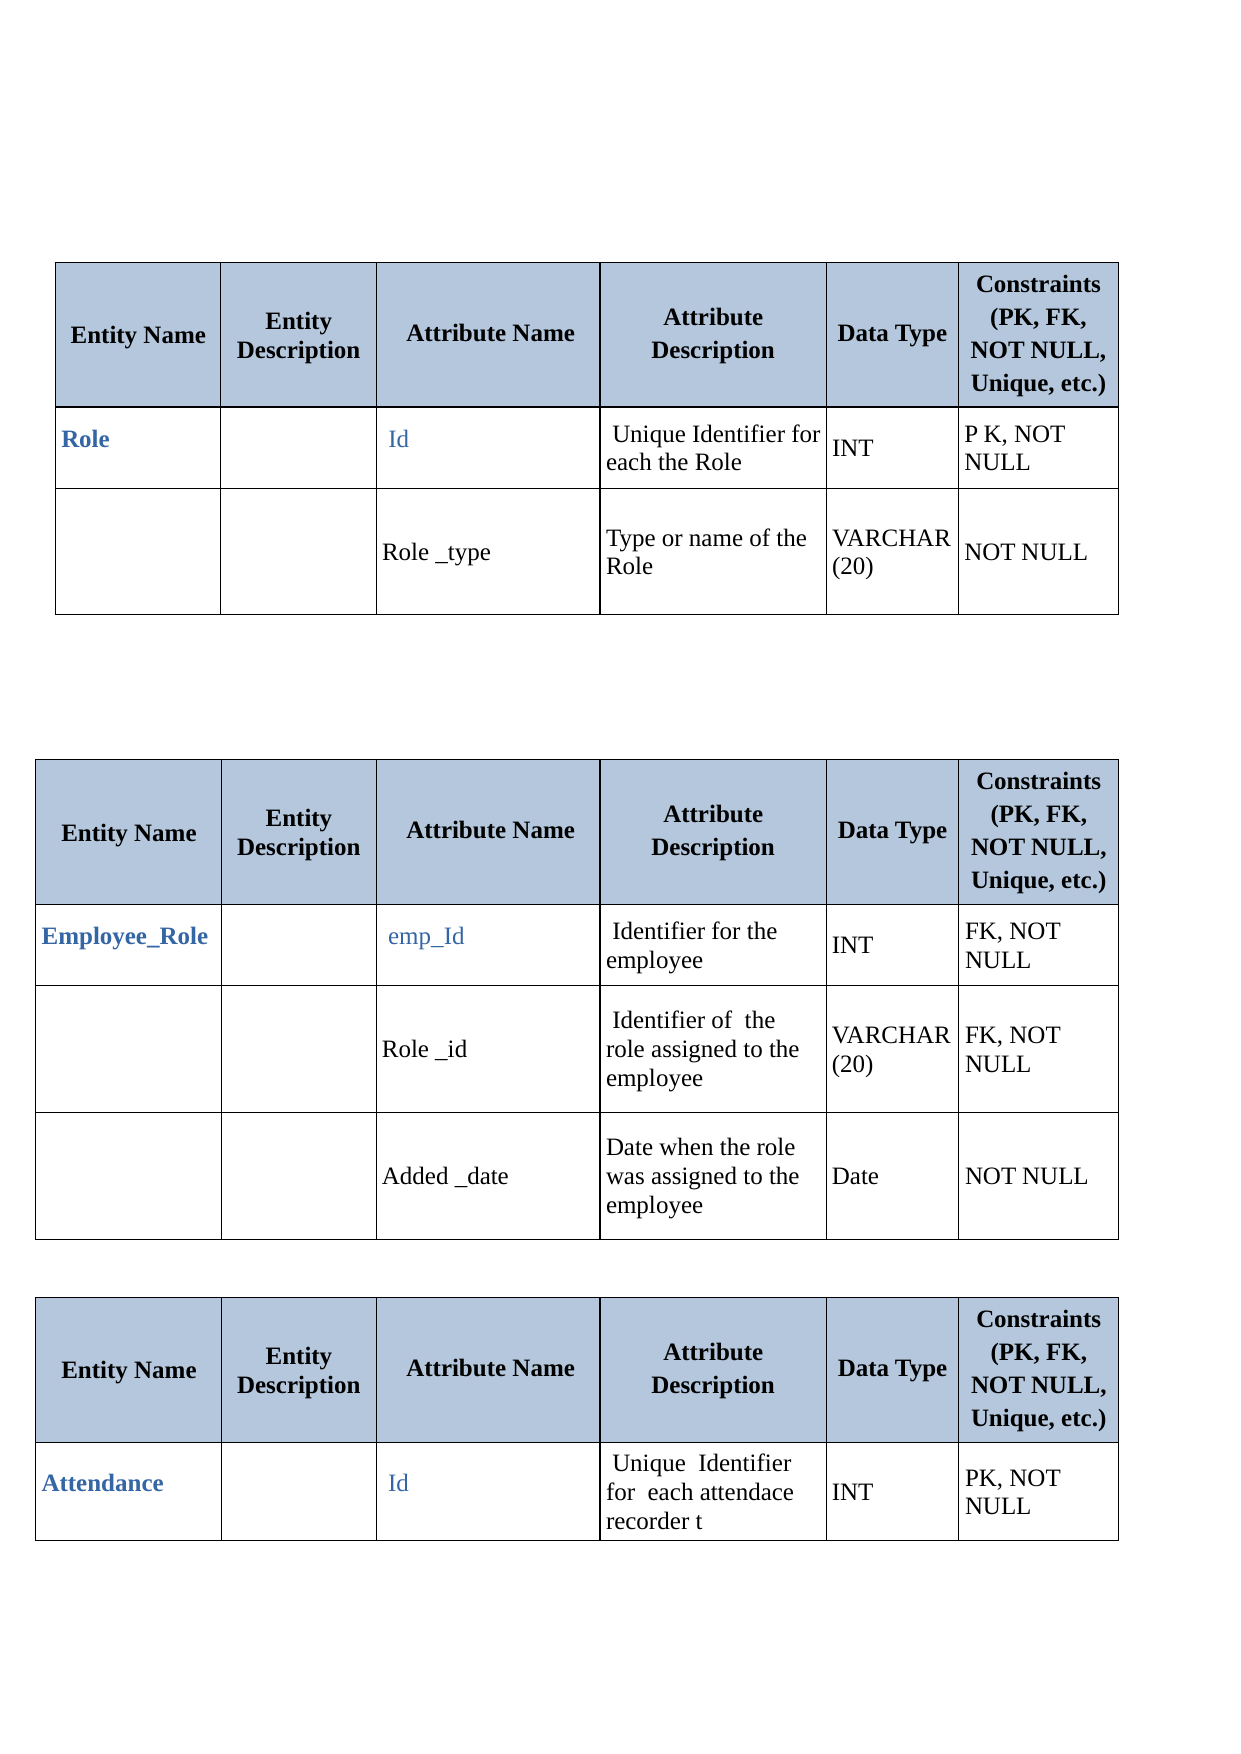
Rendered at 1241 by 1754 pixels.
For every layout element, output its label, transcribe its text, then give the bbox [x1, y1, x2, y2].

table_header Entity Description [221, 263, 376, 406]
table_cell Attendance [36, 1443, 221, 1540]
table_cell [221, 489, 376, 614]
table_cell NOT NULL [959, 1113, 1118, 1238]
table_cell VARCHAR(20) [827, 489, 958, 614]
table_cell [222, 905, 376, 985]
table_cell [222, 986, 376, 1112]
table_cell [222, 1113, 376, 1238]
table_cell Employee_Role [36, 905, 221, 985]
table_cell Added _date [377, 1113, 599, 1238]
table_header Attribute Description [601, 1298, 826, 1442]
table_cell Id [377, 1443, 599, 1540]
table_cell [36, 1113, 221, 1238]
table_header Entity Description [222, 1298, 376, 1442]
table_cell P K, NOT NULL [959, 408, 1118, 488]
table_cell Role _type [377, 489, 599, 614]
table_header Data Type [827, 263, 958, 406]
table_header Constraints (PK, FK, NOT NULL, Unique, etc.) [959, 760, 1118, 904]
table_header Attribute Description [601, 263, 826, 406]
table_header Attribute Name [377, 760, 599, 904]
table_header Constraints (PK, FK, NOT NULL, Unique, etc.) [959, 1298, 1118, 1442]
table_cell Date when the role was assigned to the employee [601, 1113, 826, 1238]
table_cell Role _id [377, 986, 599, 1112]
table_header Entity Name [56, 263, 220, 406]
table_cell INT [827, 1443, 958, 1540]
table_header Entity Name [36, 1298, 221, 1442]
table_header Entity Description [222, 760, 376, 904]
table_header Entity Name [36, 760, 221, 904]
table_header Constraints (PK, FK, NOT NULL, Unique, etc.) [959, 263, 1118, 406]
table_cell [56, 489, 220, 614]
table_cell FK, NOT NULL [959, 905, 1118, 985]
table_cell INT [827, 905, 958, 985]
table_header Attribute Name [377, 263, 599, 406]
table_cell [222, 1443, 376, 1540]
table_cell Unique Identifier for each the Role [601, 408, 826, 488]
table_cell Type or name of the Role [601, 489, 826, 614]
table_header Attribute Name [377, 1298, 599, 1442]
table_cell VARCHAR(20) [827, 986, 958, 1112]
table_header Data Type [827, 1298, 958, 1442]
table_cell Role [56, 408, 220, 488]
table_header Attribute Description [601, 760, 826, 904]
table_cell emp_Id [377, 905, 599, 985]
table_cell Unique Identifier for each attendace recorder t [601, 1443, 826, 1540]
table_cell PK, NOT NULL [959, 1443, 1118, 1540]
table_cell Date [827, 1113, 958, 1238]
table_cell [221, 408, 376, 488]
table_cell Id [377, 408, 599, 488]
table_cell Identifier of the role assigned to the employee [601, 986, 826, 1112]
table_cell NOT NULL [959, 489, 1118, 614]
table_cell Identifier for the employee [601, 905, 826, 985]
table_header Data Type [827, 760, 958, 904]
table_cell INT [827, 408, 958, 488]
table_cell FK, NOT NULL [959, 986, 1118, 1112]
table_cell [36, 986, 221, 1112]
